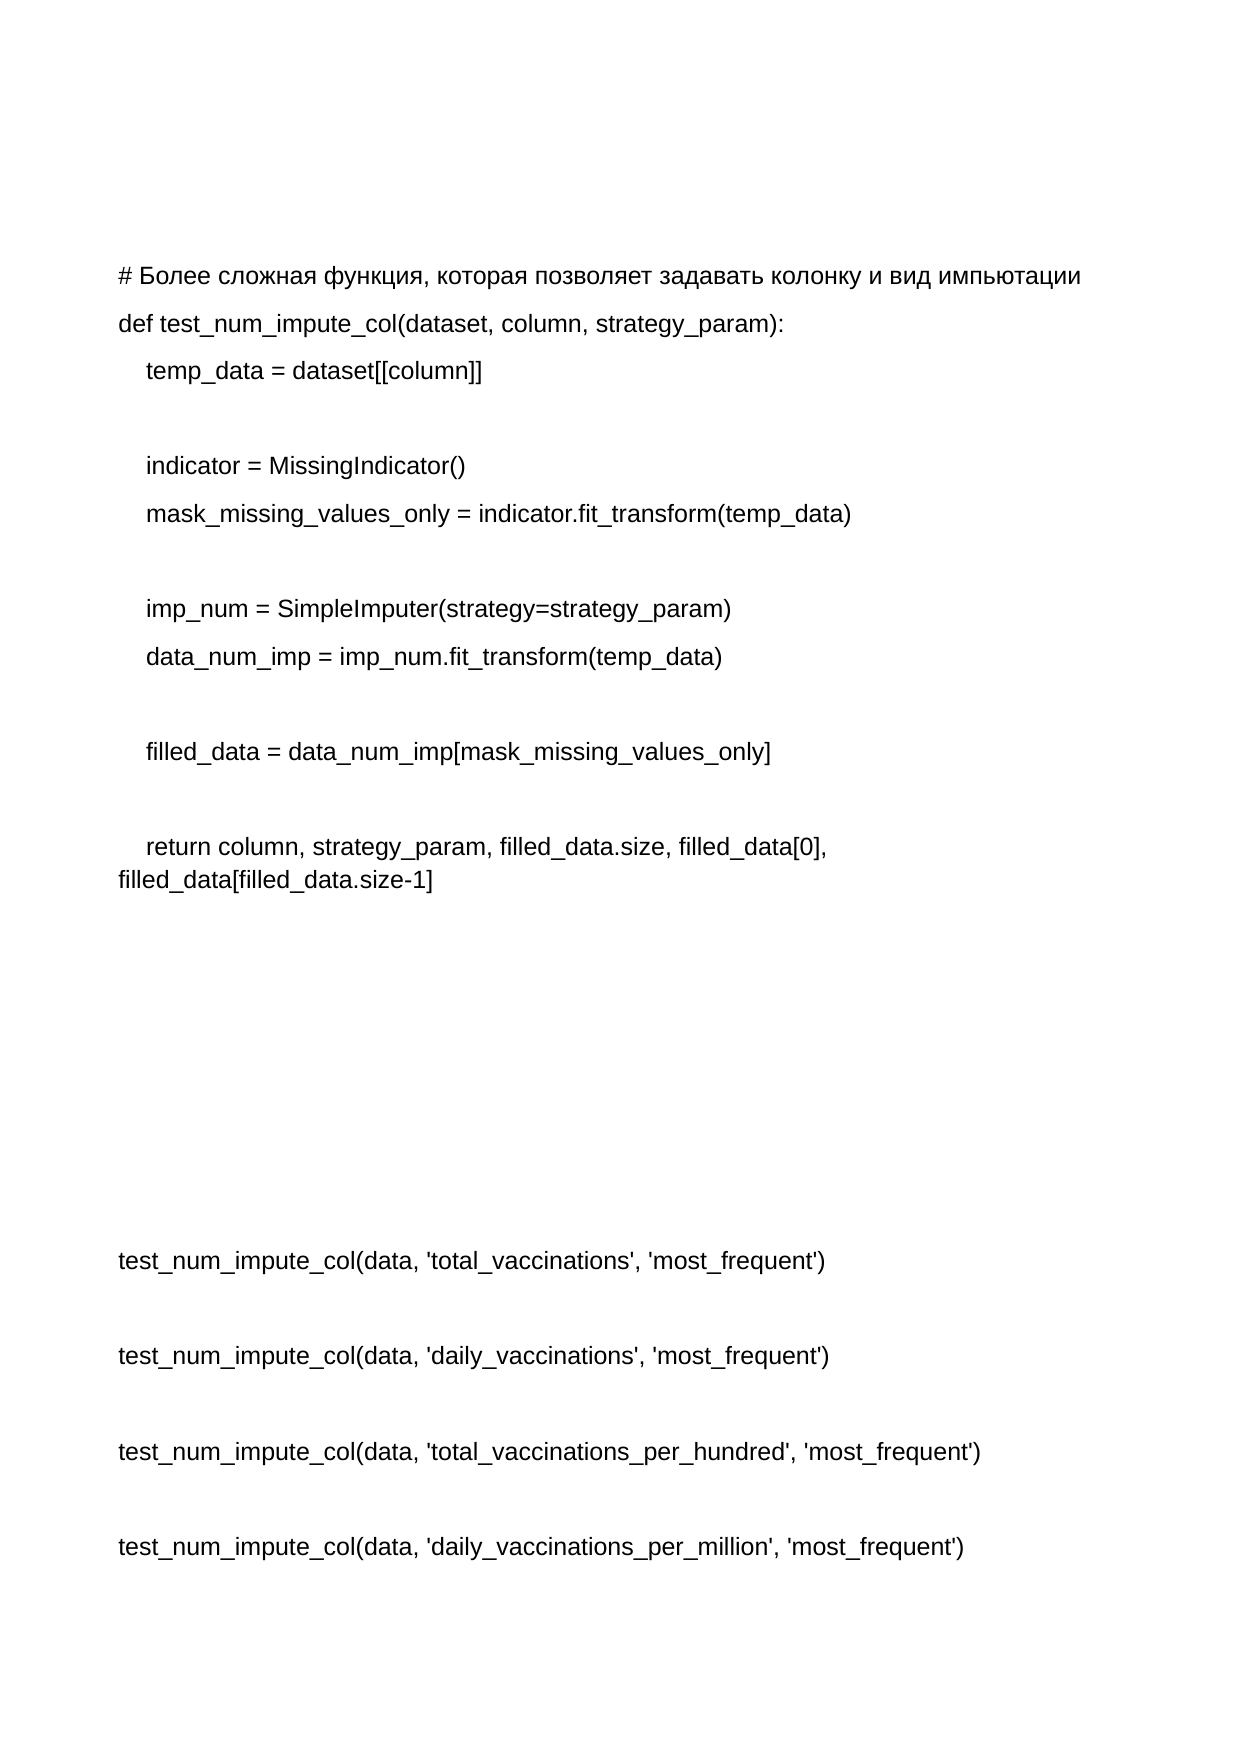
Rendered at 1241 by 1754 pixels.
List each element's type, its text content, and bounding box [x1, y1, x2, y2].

text test_num_impute_col(data, 'daily_vaccinations_per_million', 'most_frequent') [118, 1532, 1122, 1560]
text # Более сложная функция, которая позволяет задавать колонку и вид импьютации [118, 261, 1122, 290]
text imp_num = SimpleImputer(strategy=strategy_param) [118, 594, 1122, 623]
text test_num_impute_col(data, 'total_vaccinations', 'most_frequent') [118, 1246, 1122, 1275]
text def test_num_impute_col(dataset, column, strategy_param): [118, 308, 1122, 337]
text test_num_impute_col(data, 'total_vaccinations_per_hundred', 'most_frequent') [118, 1436, 1122, 1465]
text return column, strategy_param, filled_data.size, filled_data[0], filled_data[filled_data.size-1] [118, 832, 1122, 894]
text filled_data = data_num_imp[mask_missing_values_only] [118, 737, 1122, 766]
text test_num_impute_col(data, 'daily_vaccinations', 'most_frequent') [118, 1341, 1122, 1370]
text indicator = MissingIndicator() [118, 451, 1122, 480]
text data_num_imp = imp_num.fit_transform(temp_data) [118, 642, 1122, 671]
text mask_missing_values_only = indicator.fit_transform(temp_data) [118, 499, 1122, 528]
text temp_data = dataset[[column]] [118, 356, 1122, 385]
